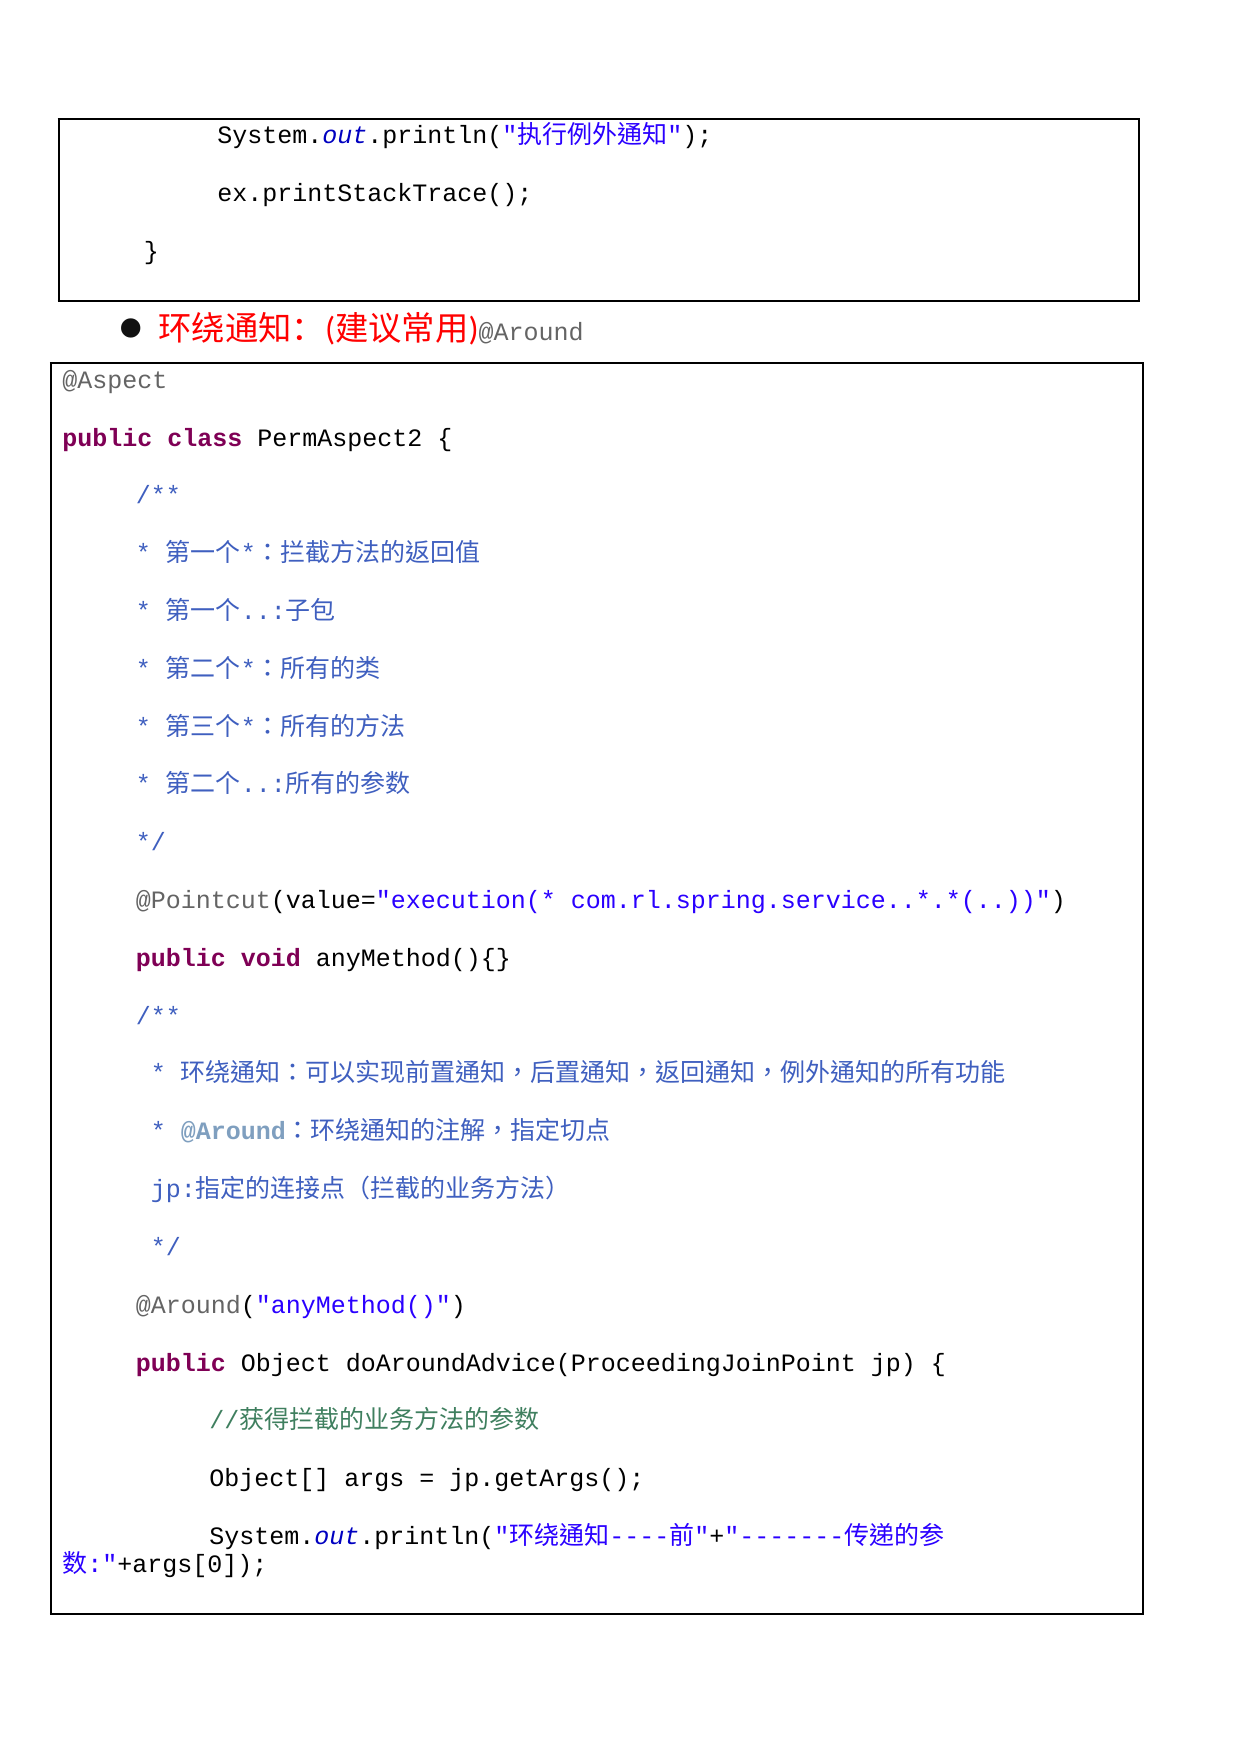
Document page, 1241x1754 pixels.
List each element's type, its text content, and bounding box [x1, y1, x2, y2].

table_header System.out.println("执行例外通知"); ex.printStackTrace(); } [60, 120, 1138, 299]
text l环绕通知：(建议常用)@Around [118, 302, 1122, 350]
table_header @Aspect public class PermAspect2 { /** * 第一个*：拦截方法的返回值 * 第一个..:子包 * 第二个*：所有的类 * 第三个*：所有的方法 * 第二个..:所有的参数 */ @Pointcut(value="execution(* com.rl.spring.service..*.*(..))") public void anyMethod(){} /** * 环绕通知：可以实现前置通知，后置通知，返回通知，例外通知的所有功能 * @Around：环绕通知的注解，指定切点 jp:指定的连接点（拦截的业务方法） */ @Around("anyMethod()") public Object doAroundAdvice(ProceedingJoinPoint jp) { //获得拦截的业务方法的参数 Object[] args = jp.getArgs(); System.out.println("环绕通知----前"+"-------传递的参数:"+args[0]); [52, 364, 1142, 1613]
